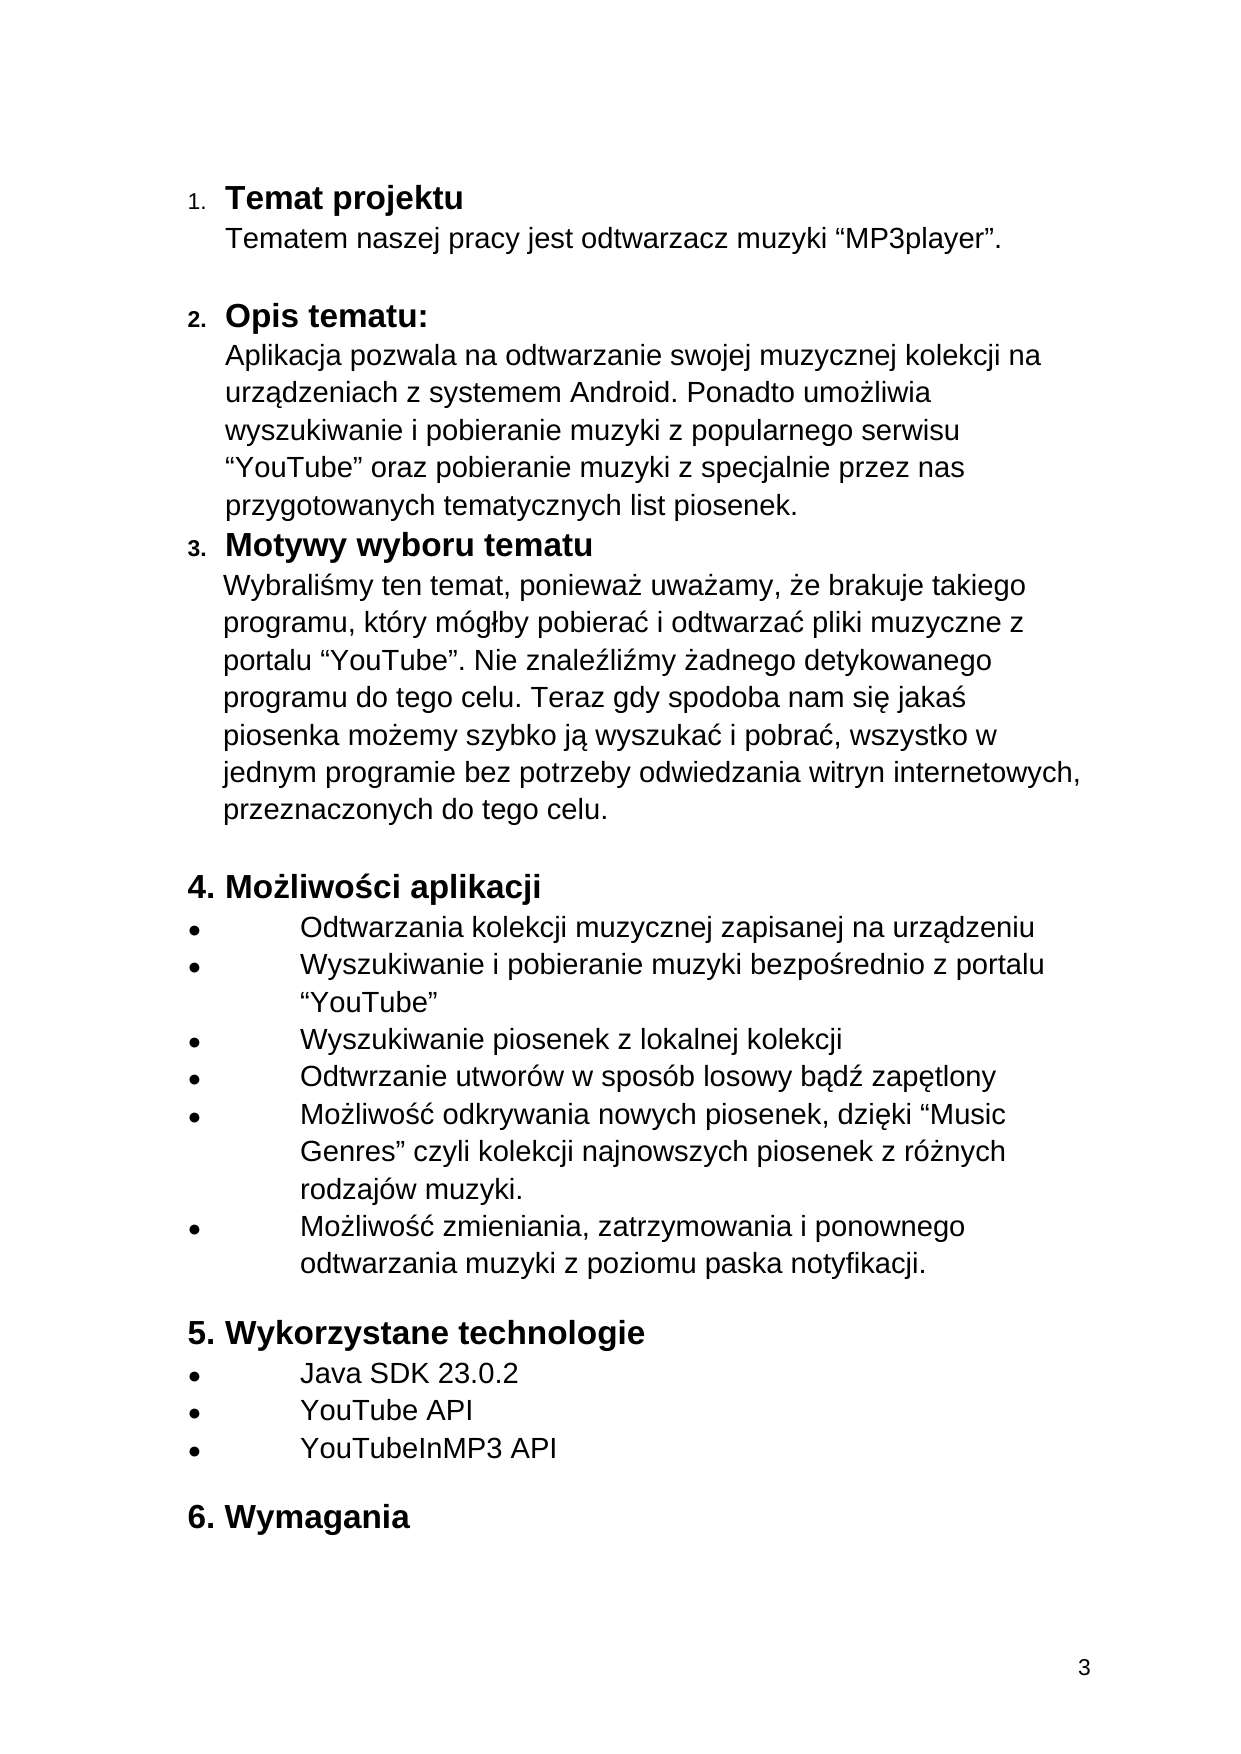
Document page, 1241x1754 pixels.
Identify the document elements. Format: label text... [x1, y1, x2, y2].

text 4. Możliwości aplikacji [187, 868, 1091, 905]
list YouTubeInMP3 API [187, 1432, 1091, 1464]
text 5. Wykorzystane technologie [187, 1314, 1091, 1351]
list Odtwrzanie utworów w sposób losowy bądź zapętlony [187, 1060, 1091, 1093]
list Wyszukiwanie piosenek z lokalnej kolekcji [187, 1023, 1091, 1056]
text Tematem naszej pracy jest odtwarzacz muzyki “MP3player”. [225, 222, 1091, 255]
list Motywy wyboru tematu [187, 526, 1091, 563]
list Odtwarzania kolekcji muzycznej zapisanej na urządzeniu [187, 911, 1091, 943]
text 6. Wymagania [187, 1498, 1091, 1536]
list Możliwość zmieniania, zatrzymowania i ponownego odtwarzania muzyki z poziomu paska notyfikacji. [187, 1210, 1091, 1280]
list Możliwość odkrywania nowych piosenek, dzięki “Music Genres” czyli kolekcji najnowszych piosenek z różnych rodzajów muzyki. [187, 1098, 1091, 1205]
list Java SDK 23.0.2 [187, 1357, 1091, 1389]
list YouTube API [187, 1394, 1091, 1427]
list Temat projektu [187, 179, 1091, 217]
list Opis tematu: Aplikacja pozwala na odtwarzanie swojej muzycznej kolekcji na urządzeniach z systemem Android. Ponadto umożliwia wyszukiwanie i pobieranie muzyki z popularnego serwisu “YouTube” oraz pobieranie muzyki z specjalnie przez nas przygotowanych tematycznych list piosenek. [187, 297, 1091, 521]
text Wybraliśmy ten temat, ponieważ uważamy, że brakuje takiego programu, który mógłby pobierać i odtwarzać pliki muzyczne z portalu “YouTube”. Nie znaleźliźmy żadnego detykowanego programu do tego celu. Teraz gdy spodoba nam się jakaś piosenka możemy szybko ją wyszukać i pobrać, wszystko w jednym programie bez potrzeby odwiedzania witryn internetowych, przeznaczonych do tego celu. [223, 569, 1091, 826]
list Wyszukiwanie i pobieranie muzyki bezpośrednio z portalu “YouTube” [187, 948, 1091, 1018]
